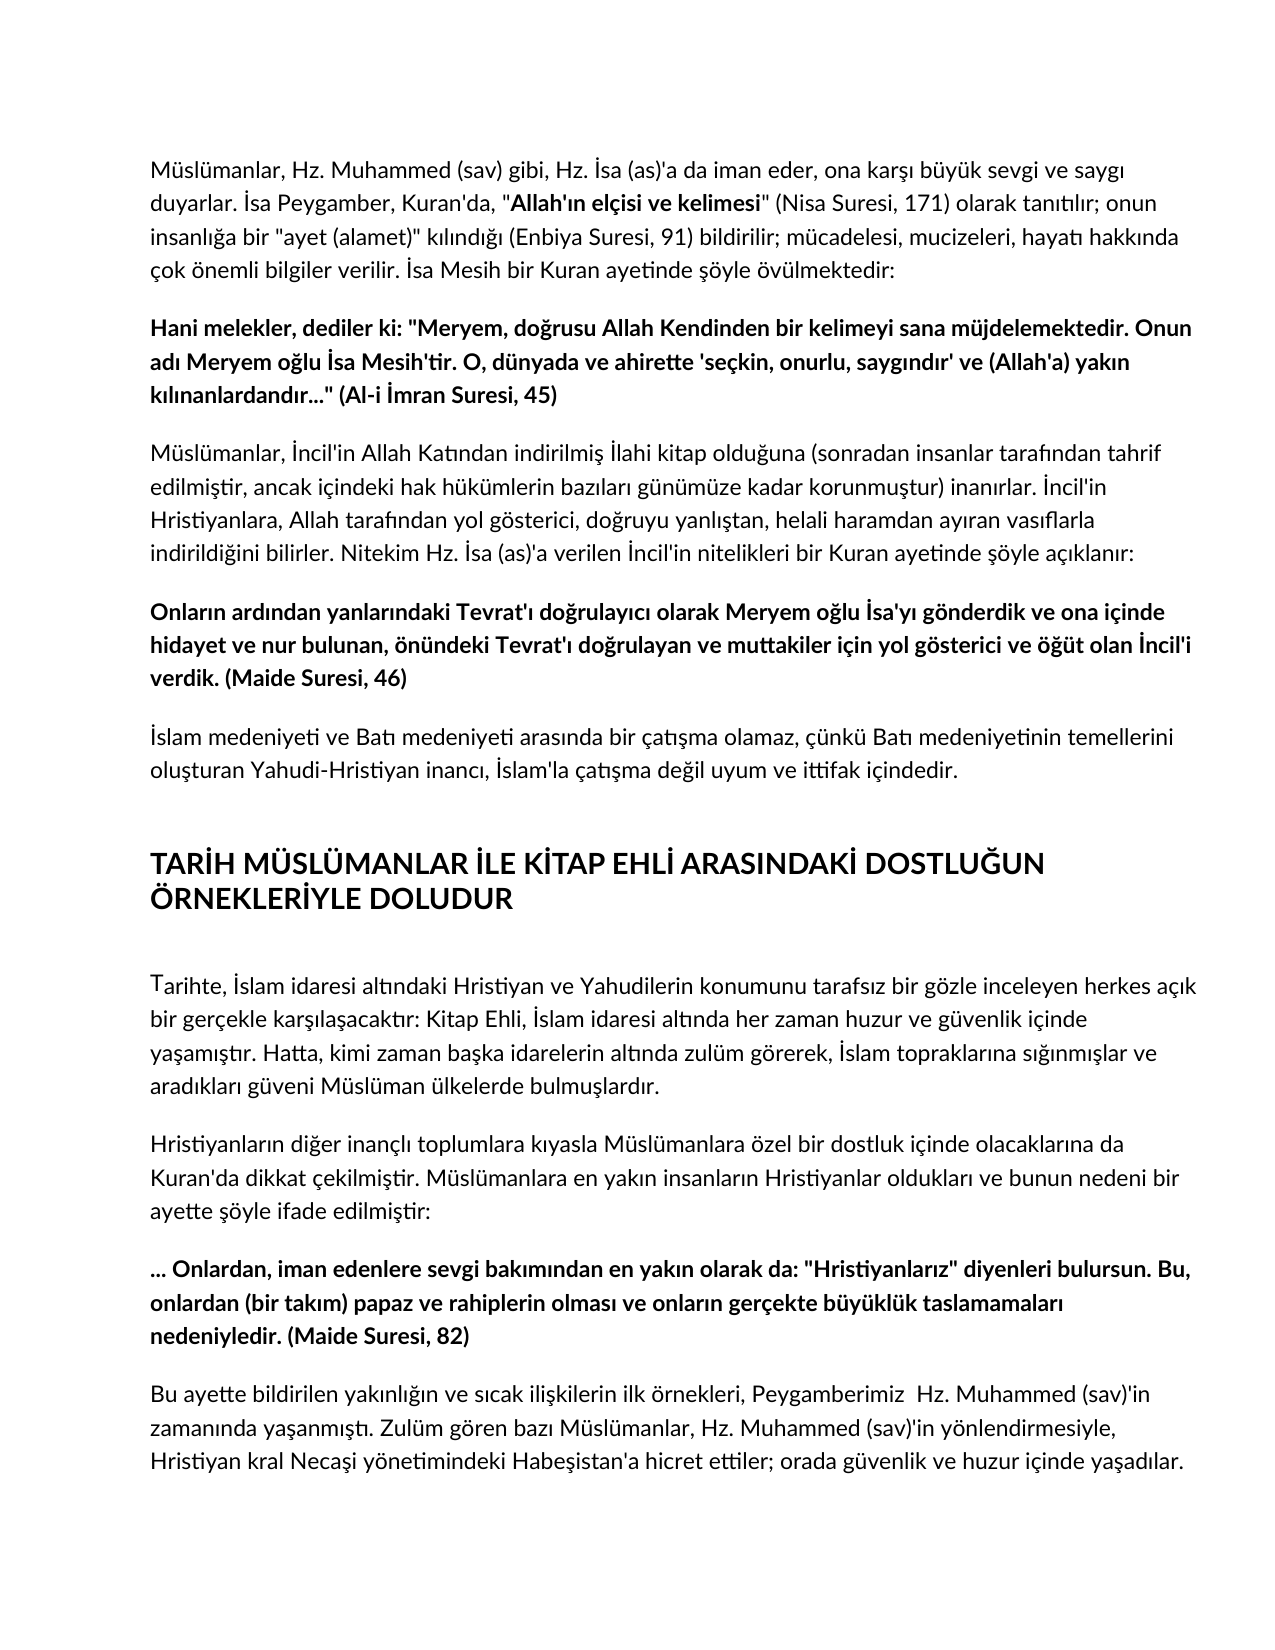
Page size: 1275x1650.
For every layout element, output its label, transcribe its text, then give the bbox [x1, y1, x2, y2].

text ... Onlardan, iman edenlere sevgi bakımından en yakın olarak da: "Hristiyanlarız" diyenleri bulursun. Bu, onlardan (bir takım) papaz ve rahiplerin olması ve onların gerçekte büyüklük taslamamaları nedeniyledir. (Maide Suresi, 82) [150, 1249, 1200, 1349]
text Hani melekler, dediler ki: "Meryem, doğrusu Allah Kendinden bir kelimeyi sana müjdelemektedir. Onun adı Meryem oğlu İsa Mesih'tir. O, dünyada ve ahirette 'seçkin, onurlu, saygındır' ve (Allah'a) yakın kılınanlardandır..." (Al-i İmran Suresi, 45) [150, 308, 1200, 408]
subtitle TARİH MÜSLÜMANLAR İLE KİTAP EHLİ ARASINDAKİ DOSTLUĞUN ÖRNEKLERİYLE DOLUDUR [150, 846, 1200, 916]
text Tarihte, İslam idaresi altındaki Hristiyan ve Yahudilerin konumunu tarafsız bir gözle inceleyen herkes açık bir gerçekle karşılaşacaktır: Kitap Ehli, İslam idaresi altında her zaman huzur ve güvenlik içinde yaşamıştır. Hatta, kimi zaman başka idarelerin altında zulüm görerek, İslam topraklarına sığınmışlar ve aradıkları güveni Müslüman ülkelerde bulmuşlardır. [150, 966, 1200, 1099]
text Müslümanlar, İncil'in Allah Katından indirilmiş İlahi kitap olduğuna (sonradan insanlar tarafından tahrif edilmiştir, ancak içindeki hak hükümlerin bazıları günümüze kadar korunmuştur) inanırlar. İncil'in Hristiyanlara, Allah tarafından yol gösterici, doğruyu yanlıştan, helali haramdan ayıran vasıflarla indirildiğini bilirler. Nitekim Hz. İsa (as)'a verilen İncil'in nitelikleri bir Kuran ayetinde şöyle açıklanır: [150, 433, 1200, 567]
text Onların ardından yanlarındaki Tevrat'ı doğrulayıcı olarak Meryem oğlu İsa'yı gönderdik ve ona içinde hidayet ve nur bulunan, önündeki Tevrat'ı doğrulayan ve muttakiler için yol gösterici ve öğüt olan İncil'i verdik. (Maide Suresi, 46) [150, 592, 1200, 692]
text Müslümanlar, Hz. Muhammed (sav) gibi, Hz. İsa (as)'a da iman eder, ona karşı büyük sevgi ve saygı duyarlar. İsa Peygamber, Kuran'da, "Allah'ın elçisi ve kelimesi" (Nisa Suresi, 171) olarak tanıtılır; onun insanlığa bir "ayet (alamet)" kılındığı (Enbiya Suresi, 91) bildirilir; mücadelesi, mucizeleri, hayatı hakkında çok önemli bilgiler verilir. İsa Mesih bir Kuran ayetinde şöyle övülmektedir: [150, 150, 1200, 283]
text İslam medeniyeti ve Batı medeniyeti arasında bir çatışma olamaz, çünkü Batı medeniyetinin temellerini oluşturan Yahudi-Hristiyan inancı, İslam'la çatışma değil uyum ve ittifak içindedir. [150, 717, 1200, 783]
text Bu ayette bildirilen yakınlığın ve sıcak ilişkilerin ilk örnekleri, Peygamberimiz Hz. Muhammed (sav)'in zamanında yaşanmıştı. Zulüm gören bazı Müslümanlar, Hz. Muhammed (sav)'in yönlendirmesiyle, Hristiyan kral Necaşi yönetimindeki Habeşistan'a hicret ettiler; orada güvenlik ve huzur içinde yaşadılar. [150, 1374, 1200, 1474]
text Hristiyanların diğer inançlı toplumlara kıyasla Müslümanlara özel bir dostluk içinde olacaklarına da Kuran'da dikkat çekilmiştir. Müslümanlara en yakın insanların Hristiyanlar oldukları ve bunun nedeni bir ayette şöyle ifade edilmiştir: [150, 1124, 1200, 1224]
